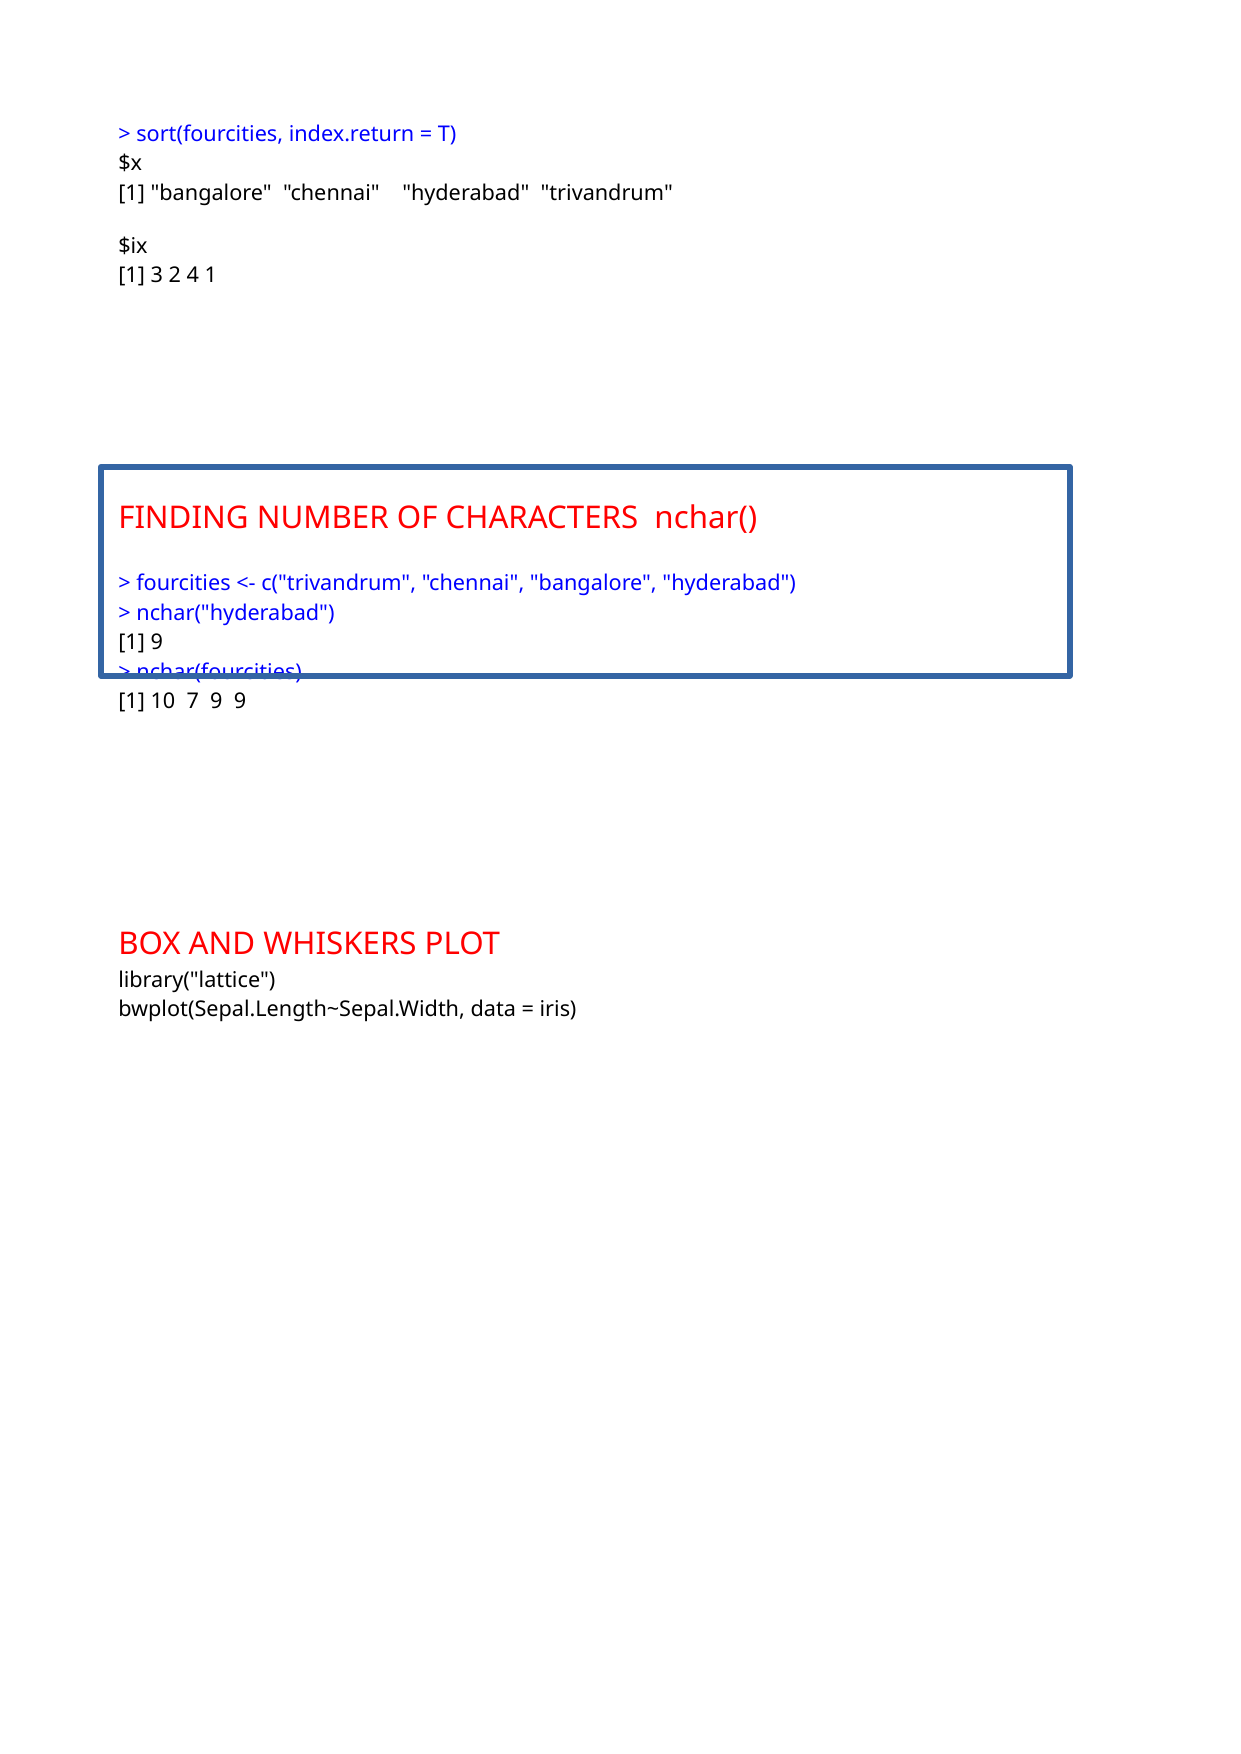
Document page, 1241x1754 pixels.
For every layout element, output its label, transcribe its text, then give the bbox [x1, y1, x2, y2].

text [1073, 627, 1122, 656]
text > nchar(fourcities) [118, 656, 1122, 686]
text > fourcities <- c("trivandrum", "chennai", "bangalore", "hyderabad") [118, 568, 1067, 597]
text [1073, 496, 1122, 538]
text library("lattice") [118, 964, 1122, 993]
text $x [118, 148, 1122, 177]
text > nchar("hyderabad") [118, 597, 1067, 627]
text > sort(fourcities, index.return = T) [118, 118, 1122, 148]
text bwplot(Sepal.Length~Sepal.Width, data = iris) [118, 993, 1122, 1023]
text $ix [118, 230, 1122, 260]
text [1073, 597, 1122, 627]
text [1] 9 [118, 627, 1067, 656]
text FINDING NUMBER OF CHARACTERS nchar() [118, 496, 1067, 538]
text [1] "bangalore" "chennai" "hyderabad" "trivandrum" [118, 177, 1122, 207]
text [1] 10 7 9 9 [118, 686, 1122, 715]
text BOX AND WHISKERS PLOT [118, 921, 1122, 964]
text [1] 3 2 4 1 [118, 260, 1122, 289]
text [1073, 568, 1122, 597]
